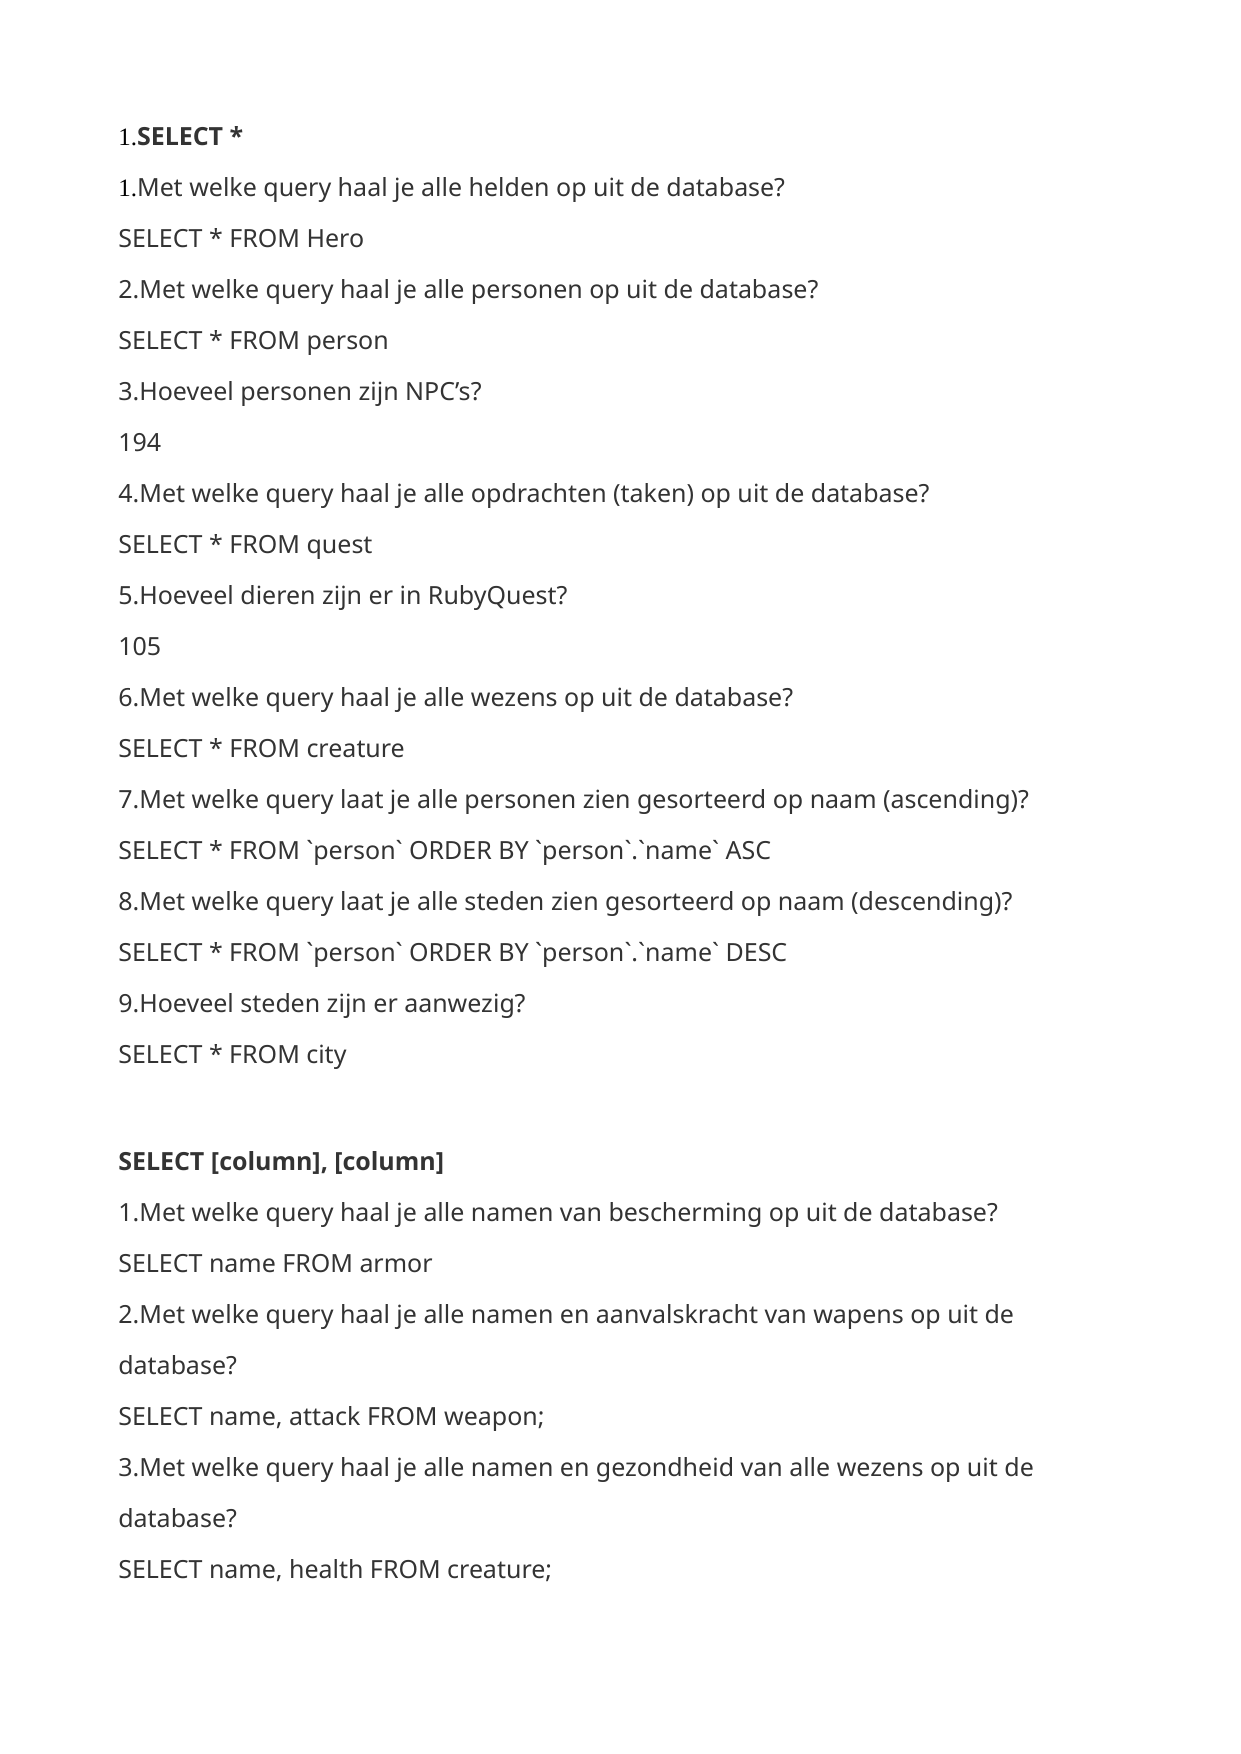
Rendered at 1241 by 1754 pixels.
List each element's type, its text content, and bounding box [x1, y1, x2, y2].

list Met welke query haal je alle helden op uit de database? SELECT * FROM Hero [118, 169, 1122, 254]
list Met welke query haal je alle personen op uit de database? SELECT * FROM person [118, 271, 1122, 356]
list SELECT * [118, 118, 1122, 152]
list Met welke query haal je alle wezens op uit de database? SELECT * FROM creature [118, 679, 1122, 765]
list Hoeveel personen zijn NPC’s? 194 [118, 373, 1122, 458]
list Met welke query haal je alle opdrachten (taken) op uit de database? SELECT * FROM quest [118, 475, 1122, 561]
text SELECT [column], [column] [118, 1143, 1122, 1178]
list Met welke query laat je alle steden zien gesorteerd op naam (descending)? SELECT * FROM `person` ORDER BY `person`.`name` DESC [118, 884, 1122, 969]
list Met welke query haal je alle namen van bescherming op uit de database? SELECT name FROM armor [118, 1194, 1122, 1280]
list Met welke query haal je alle namen en aanvalskracht van wapens op uit de database? SELECT name, attack FROM weapon; [118, 1297, 1122, 1433]
list Hoeveel dieren zijn er in RubyQuest? 105 [118, 577, 1122, 663]
list Met welke query haal je alle namen en gezondheid van alle wezens op uit de database? SELECT name, health FROM creature; [118, 1450, 1122, 1586]
list Met welke query laat je alle personen zien gesorteerd op naam (ascending)? SELECT * FROM `person` ORDER BY `person`.`name` ASC [118, 782, 1122, 867]
list Hoeveel steden zijn er aanwezig? SELECT * FROM city [118, 986, 1122, 1071]
